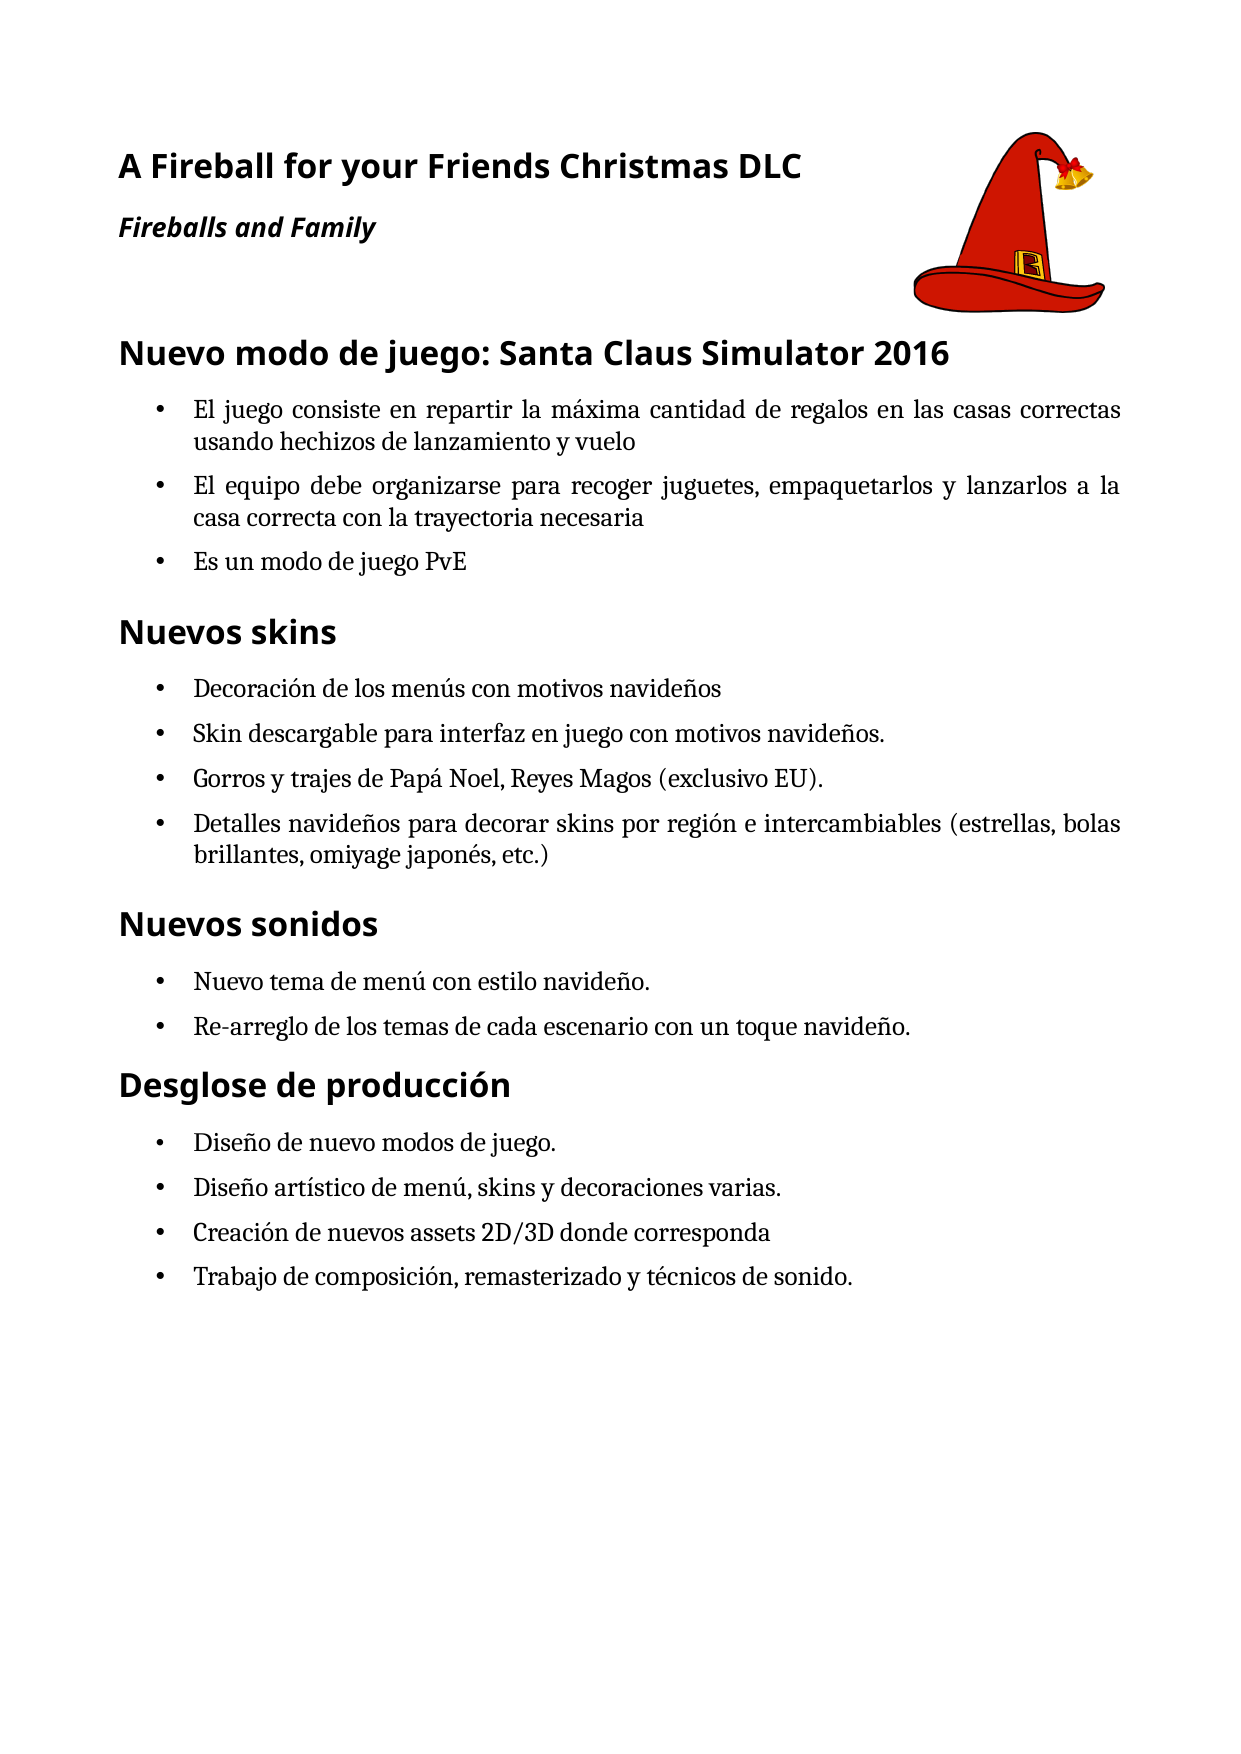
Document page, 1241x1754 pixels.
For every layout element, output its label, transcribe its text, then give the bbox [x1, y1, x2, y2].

list Detalles navideños para decorar skins por región e intercambiables (estrellas, bolas brillantes, omiyage japonés, etc.) [156, 808, 1122, 870]
picture [913, 132, 1105, 313]
subtitle Desglose de producción [118, 1061, 1122, 1107]
subtitle Nuevos skins [118, 609, 1122, 654]
list Re-arreglo de los temas de cada escenario con un toque navideño. [156, 1011, 1122, 1042]
subtitle Nuevos sonidos [118, 901, 1122, 947]
list Diseño artístico de menú, skins y decoraciones varias. [156, 1172, 1122, 1203]
list Trabajo de composición, remasterizado y técnicos de sonido. [156, 1261, 1122, 1292]
list Decoración de los menús con motivos navideños [156, 673, 1122, 705]
list El equipo debe organizarse para recoger juguetes, empaquetarlos y lanzarlos a la casa correcta con la trayectoria necesaria [156, 470, 1122, 533]
list El juego consiste en repartir la máxima cantidad de regalos en las casas correctas usando hechizos de lanzamiento y vuelo [156, 394, 1122, 457]
list Skin descargable para interfaz en juego con motivos navideños. [156, 718, 1122, 749]
list Nuevo tema de menú con estilo navideño. [156, 966, 1122, 997]
list Gorros y trajes de Papá Noel, Reyes Magos (exclusivo EU). [156, 763, 1122, 794]
list Es un modo de juego PvE [156, 546, 1122, 577]
subtitle A Fireball for your Friends Christmas DLC [118, 143, 913, 189]
subtitle Nuevo modo de juego: Santa Claus Simulator 2016 [118, 330, 1122, 375]
subtitle [1105, 208, 1122, 245]
list Diseño de nuevo modos de juego. [156, 1126, 1122, 1158]
subtitle Fireballs and Family [118, 208, 913, 245]
list Creación de nuevos assets 2D/3D donde corresponda [156, 1217, 1122, 1248]
